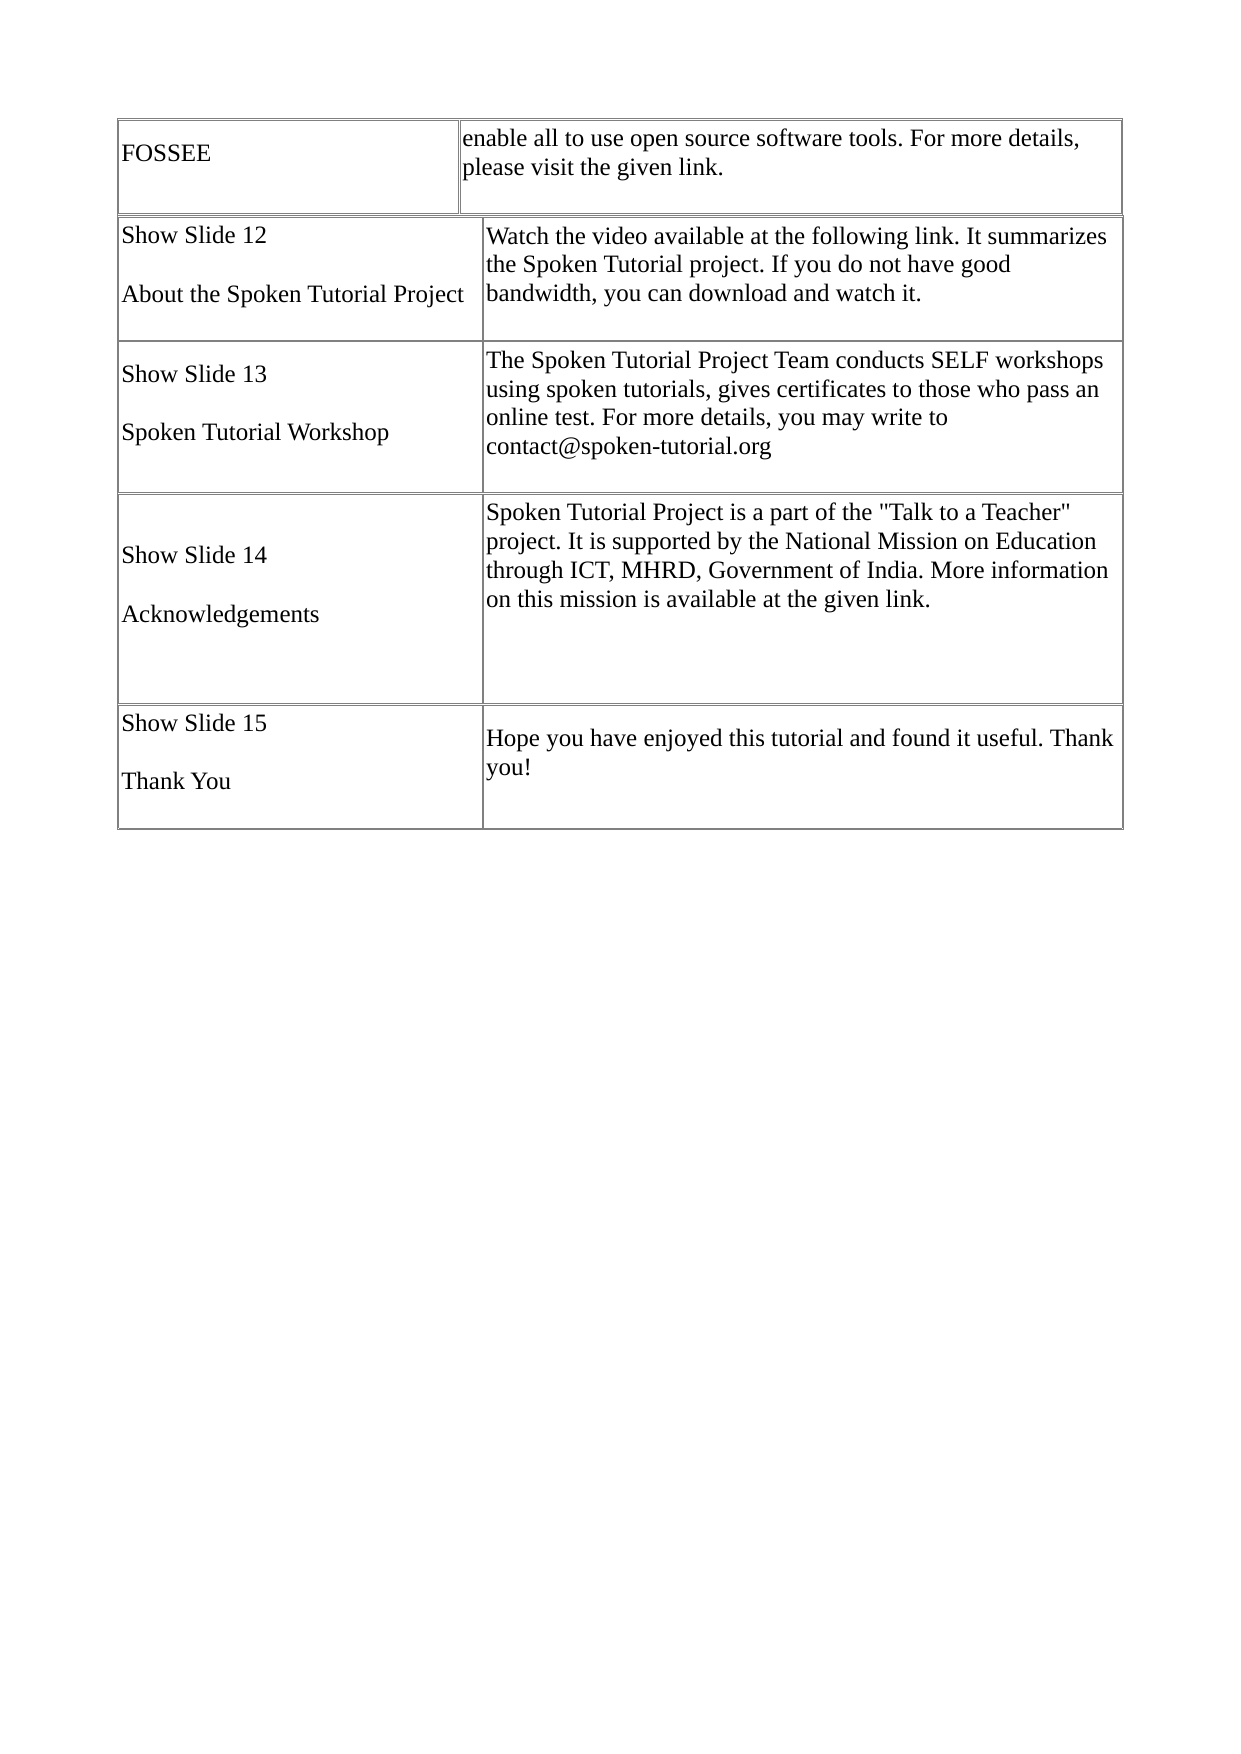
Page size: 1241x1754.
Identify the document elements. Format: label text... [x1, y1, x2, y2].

table_cell Show Slide 14 Acknowledgements [119, 495, 482, 703]
table_header Watch the video available at the following link. It summarizes the Spoken Tutorial project. If you do not have good bandwidth, you can download and watch it. [484, 218, 1122, 340]
table_cell Show Slide 13 Spoken Tutorial Workshop [119, 342, 482, 492]
table_cell Spoken Tutorial Project is a part of the "Talk to a Teacher" project. It is supported by the National Mission on Education through ICT, MHRD, Government of India. More information on this mission is available at the given link. [484, 495, 1122, 703]
table_cell FOSSEE [119, 121, 458, 213]
table_header Show Slide 12 About the Spoken Tutorial Project [119, 218, 482, 340]
table_cell Hope you have enjoyed this tutorial and found it useful. Thank you! [484, 706, 1122, 827]
table_cell enable all to use open source software tools. For more details, please visit the given link. [461, 121, 1121, 213]
table_cell The Spoken Tutorial Project Team conducts SELF workshops using spoken tutorials, gives certificates to those who pass an online test. For more details, you may write to contact@spoken-tutorial.org [484, 342, 1122, 492]
table_cell Show Slide 15 Thank You [119, 706, 482, 827]
